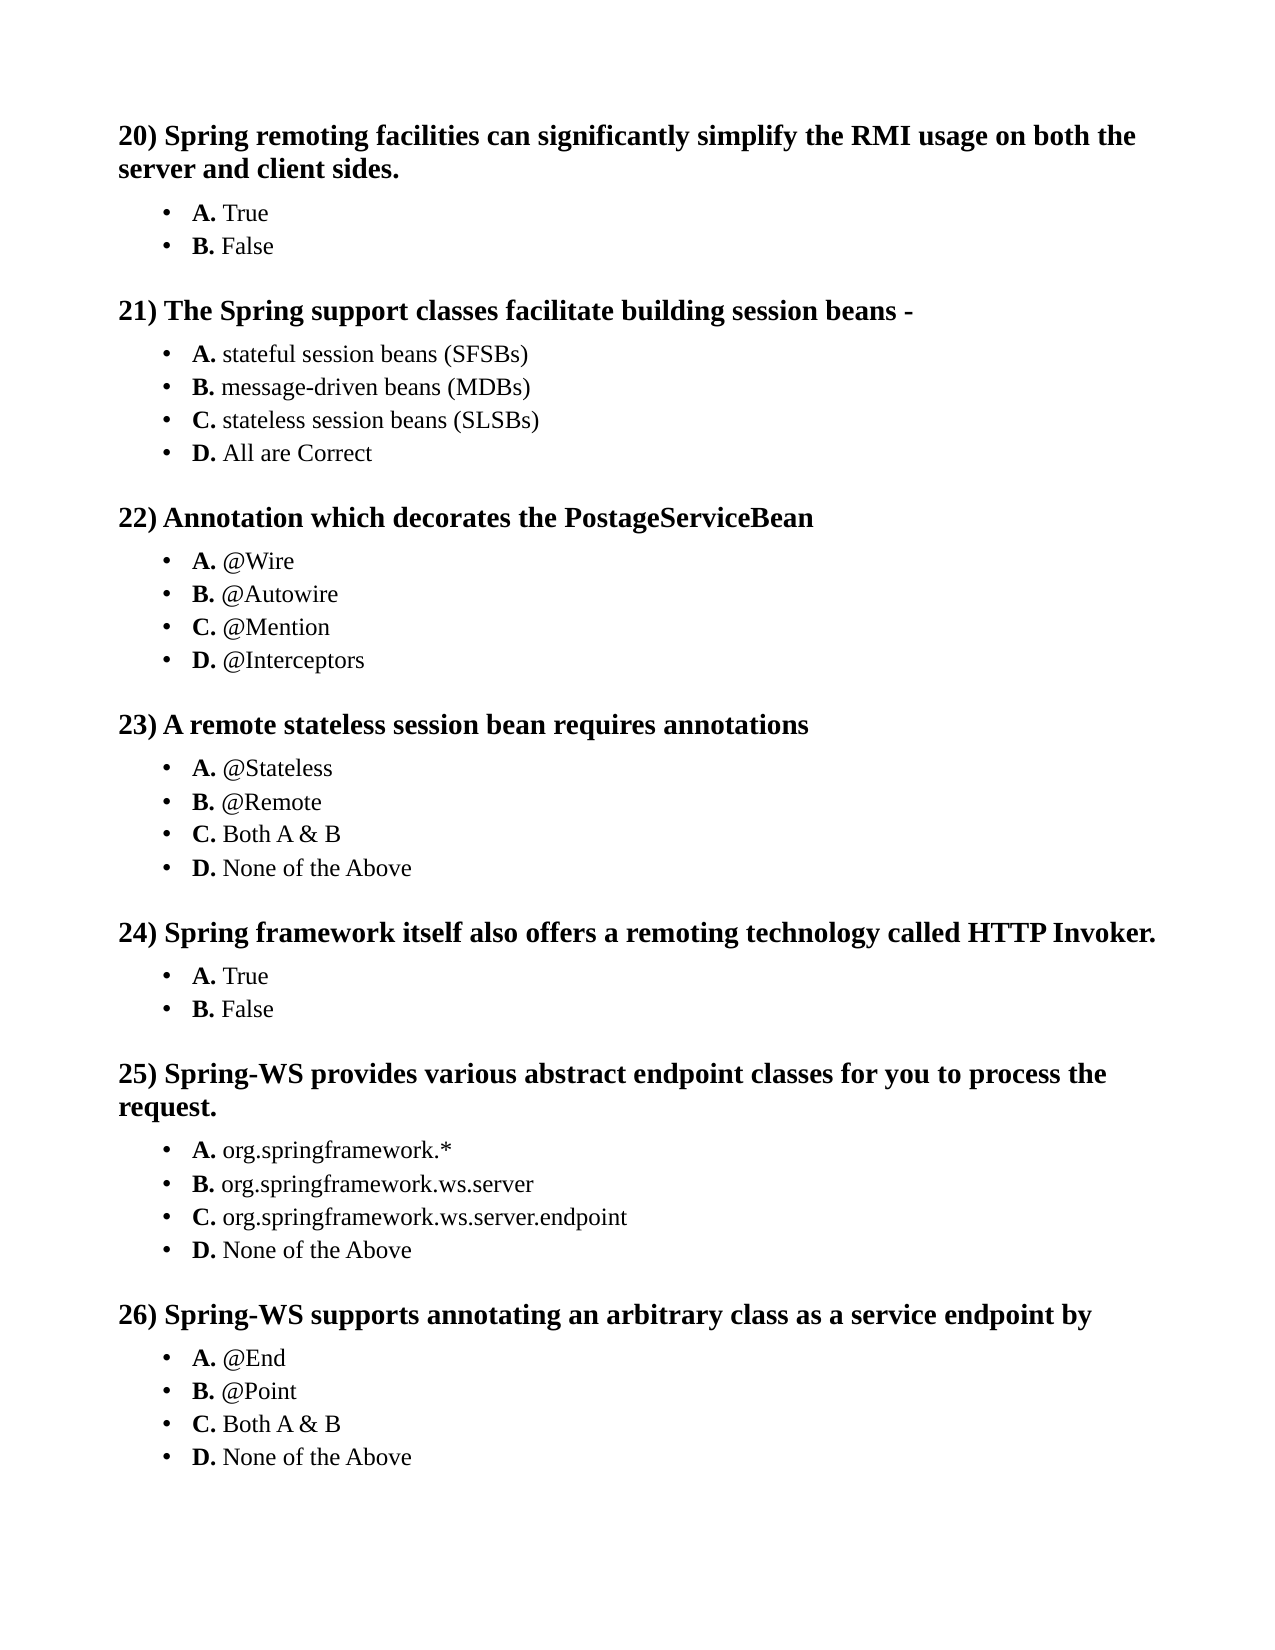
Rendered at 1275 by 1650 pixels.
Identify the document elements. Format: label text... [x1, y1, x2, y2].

subtitle 20) Spring remoting facilities can significantly simplify the RMI usage on both the server and client sides. [118, 118, 1157, 185]
list C. Both A & B [162, 819, 1157, 848]
list A. @Stateless [162, 753, 1157, 782]
list A. True [162, 198, 1157, 226]
list D. All are Correct [162, 438, 1157, 467]
list A. @End [162, 1343, 1157, 1372]
subtitle 25) Spring-WS provides various abstract endpoint classes for you to process the request. [118, 1056, 1157, 1123]
list A. org.springframework.* [162, 1136, 1157, 1164]
list A. True [162, 961, 1157, 989]
list D. None of the Above [162, 853, 1157, 881]
subtitle 23) A remote stateless session bean requires annotations [118, 707, 1157, 741]
list B. False [162, 994, 1157, 1023]
subtitle 21) The Spring support classes facilitate building session beans - [118, 293, 1157, 326]
list B. @Remote [162, 787, 1157, 815]
list B. @Point [162, 1376, 1157, 1405]
list B. @Autowire [162, 579, 1157, 608]
subtitle 26) Spring-WS supports annotating an arbitrary class as a service endpoint by [118, 1297, 1157, 1330]
list D. @Interceptors [162, 645, 1157, 674]
subtitle 22) Annotation which decorates the PostageServiceBean [118, 500, 1157, 534]
list D. None of the Above [162, 1442, 1157, 1471]
list C. @Mention [162, 612, 1157, 641]
list D. None of the Above [162, 1235, 1157, 1263]
list C. stateless session beans (SLSBs) [162, 405, 1157, 434]
list B. False [162, 231, 1157, 259]
list B. org.springframework.ws.server [162, 1169, 1157, 1197]
list C. org.springframework.ws.server.endpoint [162, 1202, 1157, 1230]
list A. @Wire [162, 546, 1157, 575]
subtitle 24) Spring framework itself also offers a remoting technology called HTTP Invoker. [118, 915, 1157, 948]
list B. message-driven beans (MDBs) [162, 372, 1157, 401]
list C. Both A & B [162, 1409, 1157, 1438]
list A. stateful session beans (SFSBs) [162, 339, 1157, 368]
